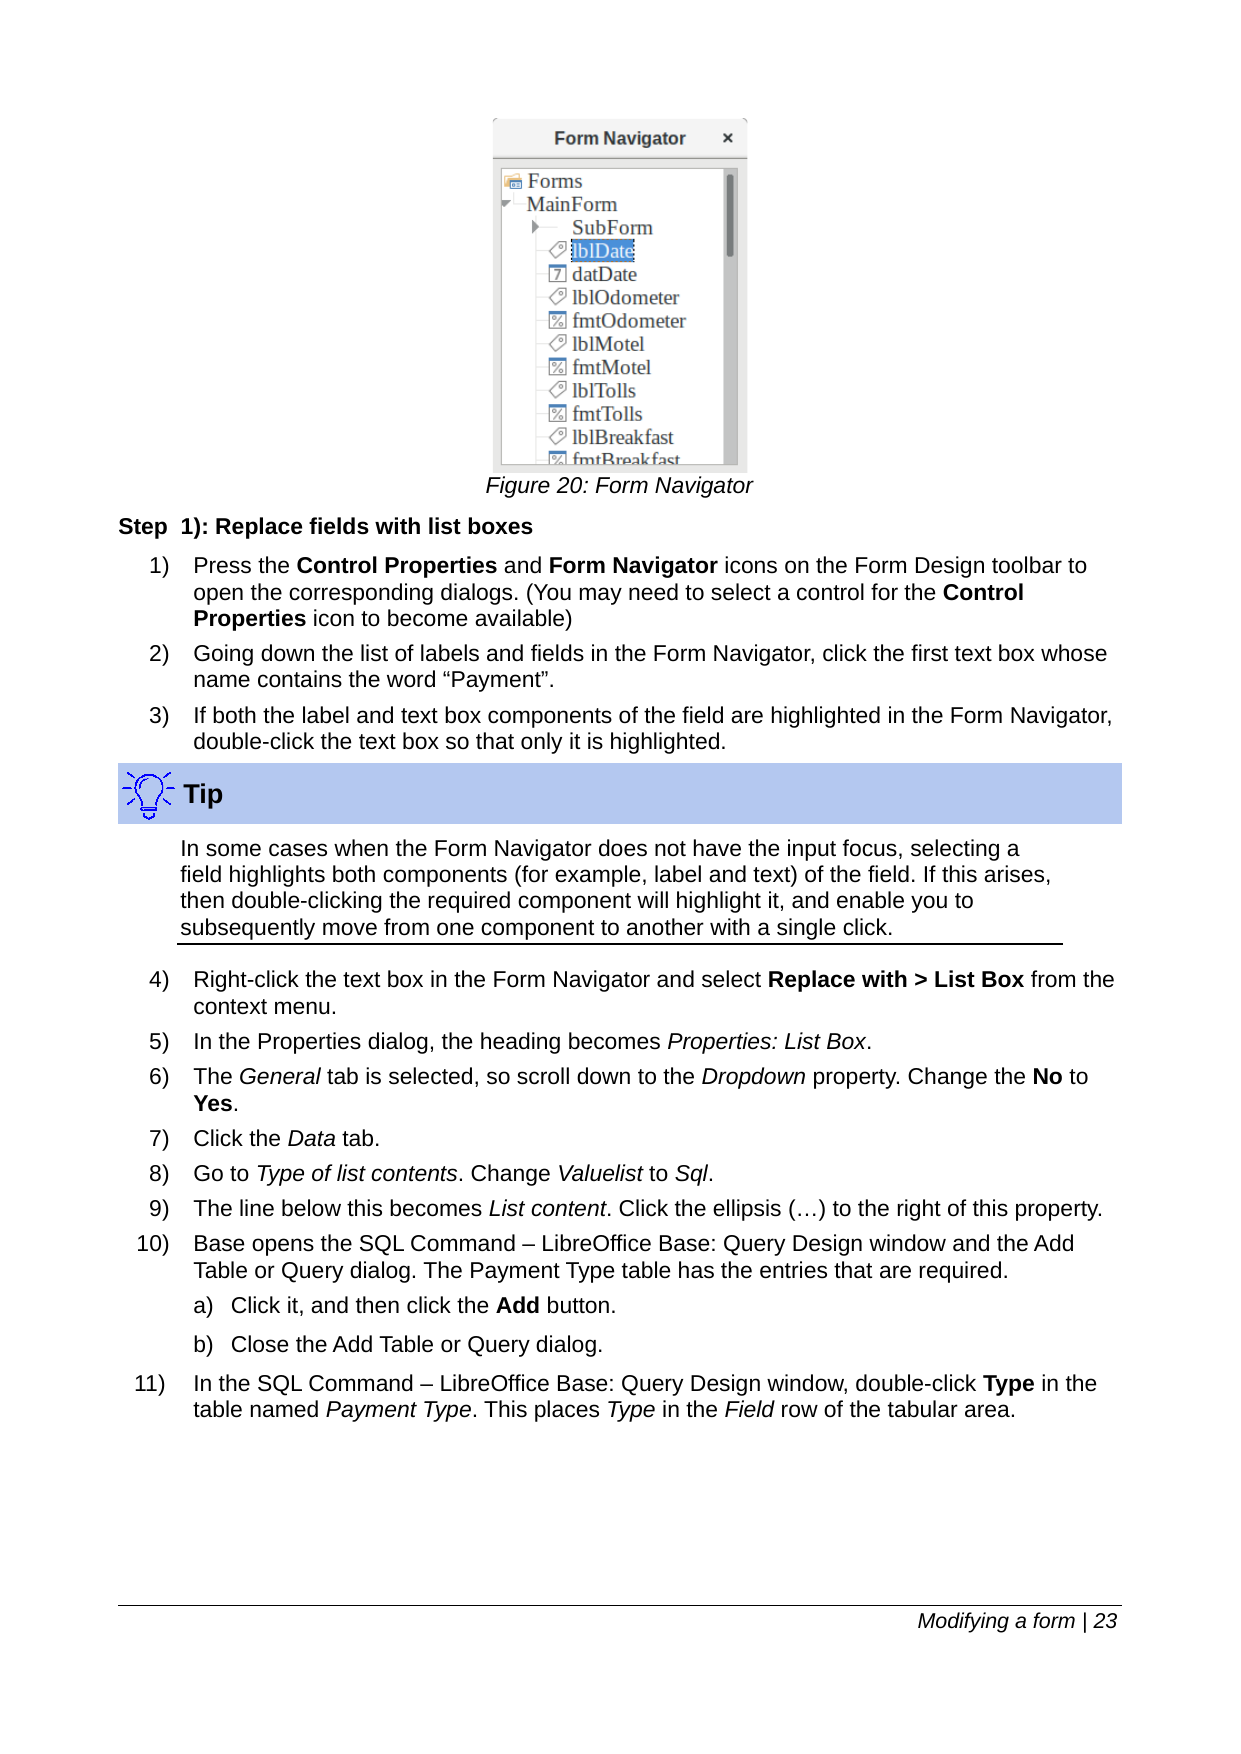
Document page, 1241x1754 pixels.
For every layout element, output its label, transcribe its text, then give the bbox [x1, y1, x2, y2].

list Right-click the text box in the Form Navigator and select Replace with > List Box from the context menu. [169, 966, 1122, 1019]
list Close the Add Table or Query dialog. [193, 1331, 1122, 1357]
list The line below this becomes List content. Click the ellipsis (…) to the right of this property. [169, 1195, 1122, 1221]
list In the Properties dialog, the heading becomes Properties: List Box. [169, 1028, 1122, 1054]
list If both the label and text box components of the field are highlighted in the Form Navigator, double-click the text box so that only it is highlighted. [169, 702, 1122, 754]
list Going down the list of labels and fields in the Form Navigator, click the first text box whose name contains the word “Payment”. [169, 640, 1122, 693]
picture [492, 118, 748, 473]
picture [119, 764, 179, 824]
text In some cases when the Form Navigator does not have the input focus, selecting a field highlights both components (for example, label and text) of the field. If this arises, then double-clicking the required component will highlight it, and enable you to subsequently move from one component to another with a single click. [177, 832, 1063, 943]
list Click the Data tab. [169, 1125, 1122, 1151]
text Figure 20: Form Navigator [454, 118, 786, 499]
subtitle Tip [118, 763, 1122, 824]
text Step 1: Replace fields with list boxes [118, 513, 1122, 539]
list Press the Control Properties and Form Navigator icons on the Form Design toolbar to open the corresponding dialogs. (You may need to select a control for the Control Properties icon to become available) [169, 552, 1122, 631]
list The General tab is selected, so scroll down to the Dropdown property. Change the No to Yes. [169, 1063, 1122, 1116]
list Base opens the SQL Command – LibreOffice Base: Query Design window and the Add Table or Query dialog. The Payment Type table has the entries that are required. [169, 1230, 1122, 1283]
list Go to Type of list contents. Change Valuelist to Sql. [169, 1160, 1122, 1186]
list In the SQL Command – LibreOffice Base: Query Design window, double-click Type in the table named Payment Type. This places Type in the Field row of the tabular area. [165, 1369, 1122, 1422]
list Click it, and then click the Add button. [193, 1292, 1122, 1318]
